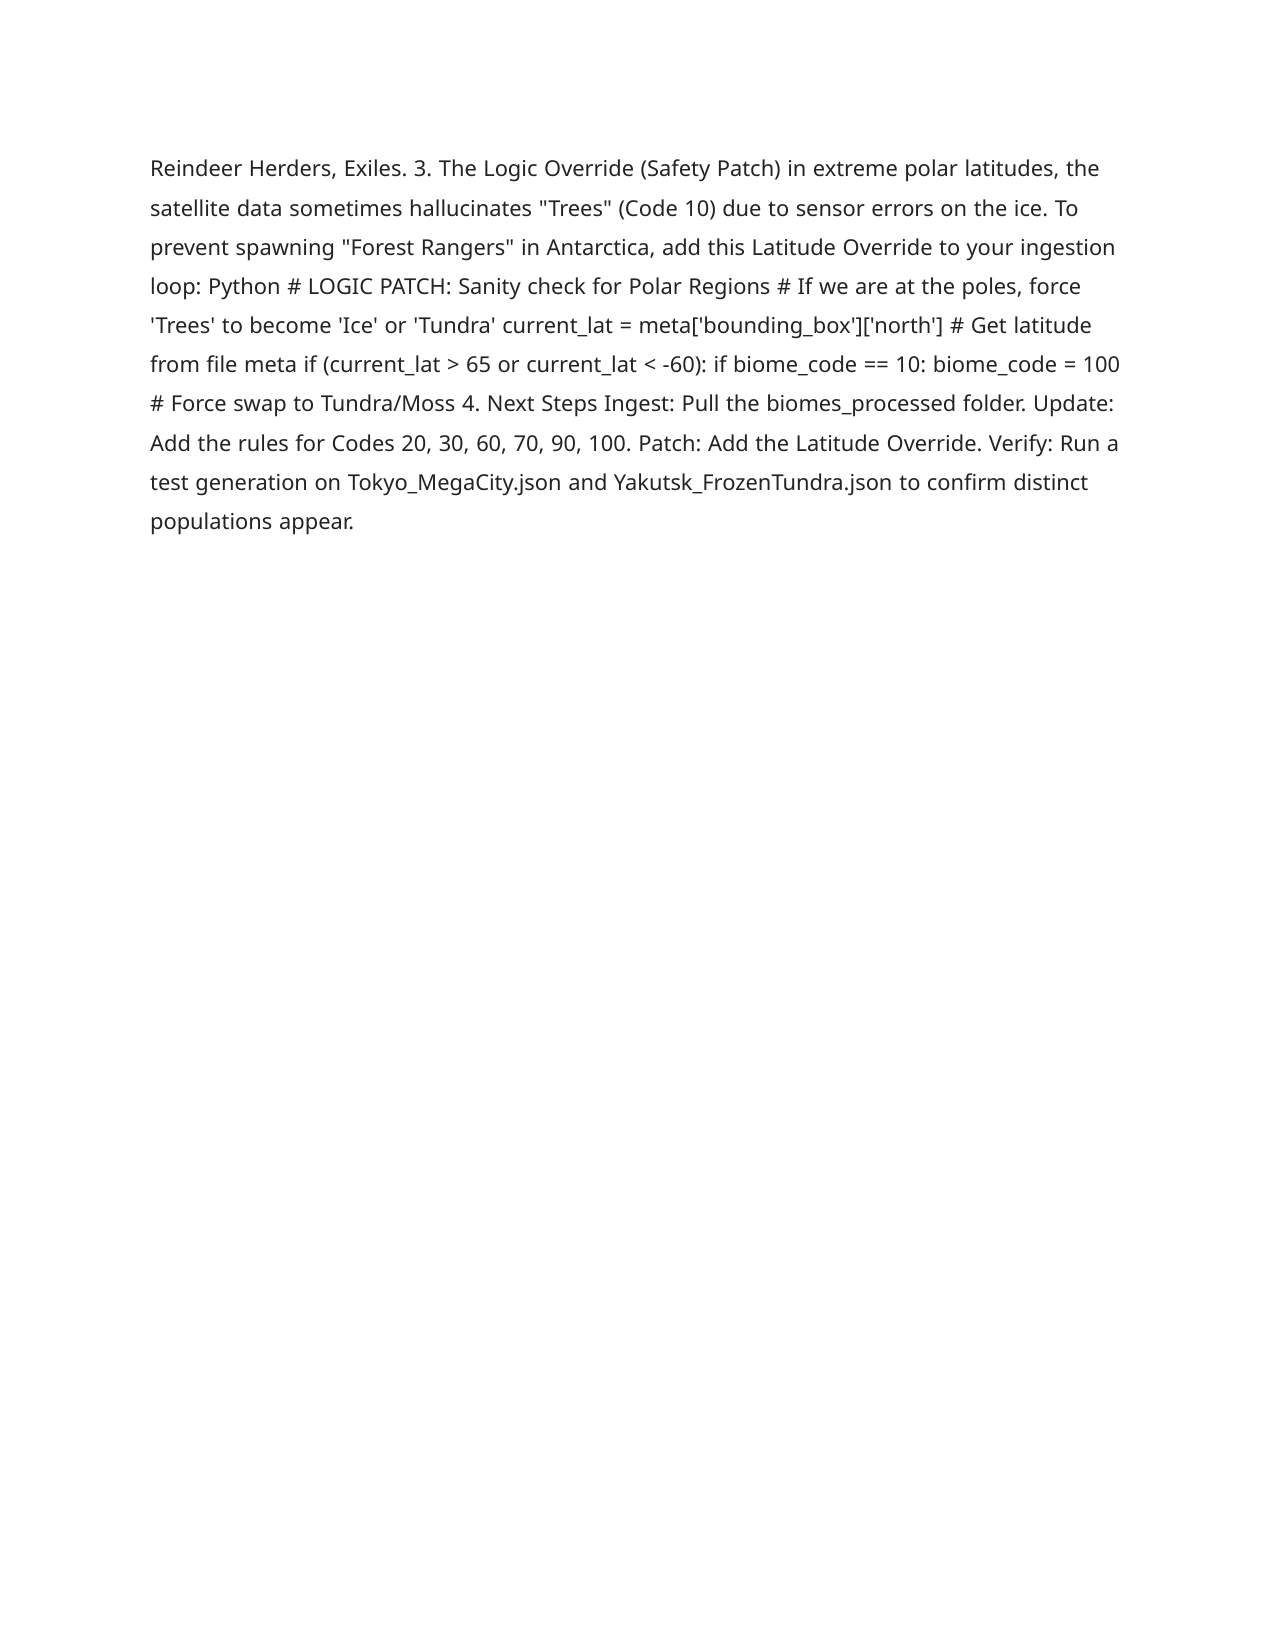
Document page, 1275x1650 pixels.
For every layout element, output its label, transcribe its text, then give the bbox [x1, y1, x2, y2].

text Reindeer Herders, Exiles. 3. The Logic Override (Safety Patch) in extreme polar latitudes, the satellite data sometimes hallucinates "Trees" (Code 10) due to sensor errors on the ice. To prevent spawning "Forest Rangers" in Antarctica, add this Latitude Override to your ingestion loop: Python # LOGIC PATCH: Sanity check for Polar Regions # If we are at the poles, force 'Trees' to become 'Ice' or 'Tundra' current_lat = meta['bounding_box']['north'] # Get latitude from file meta if (current_lat > 65 or current_lat < -60): if biome_code == 10: biome_code = 100 # Force swap to Tundra/Moss 4. Next Steps Ingest: Pull the biomes_processed folder. Update: Add the rules for Codes 20, 30, 60, 70, 90, 100. Patch: Add the Latitude Override. Verify: Run a test generation on Tokyo_MegaCity.json and Yakutsk_FrozenTundra.json to confirm distinct populations appear. [150, 150, 1125, 537]
